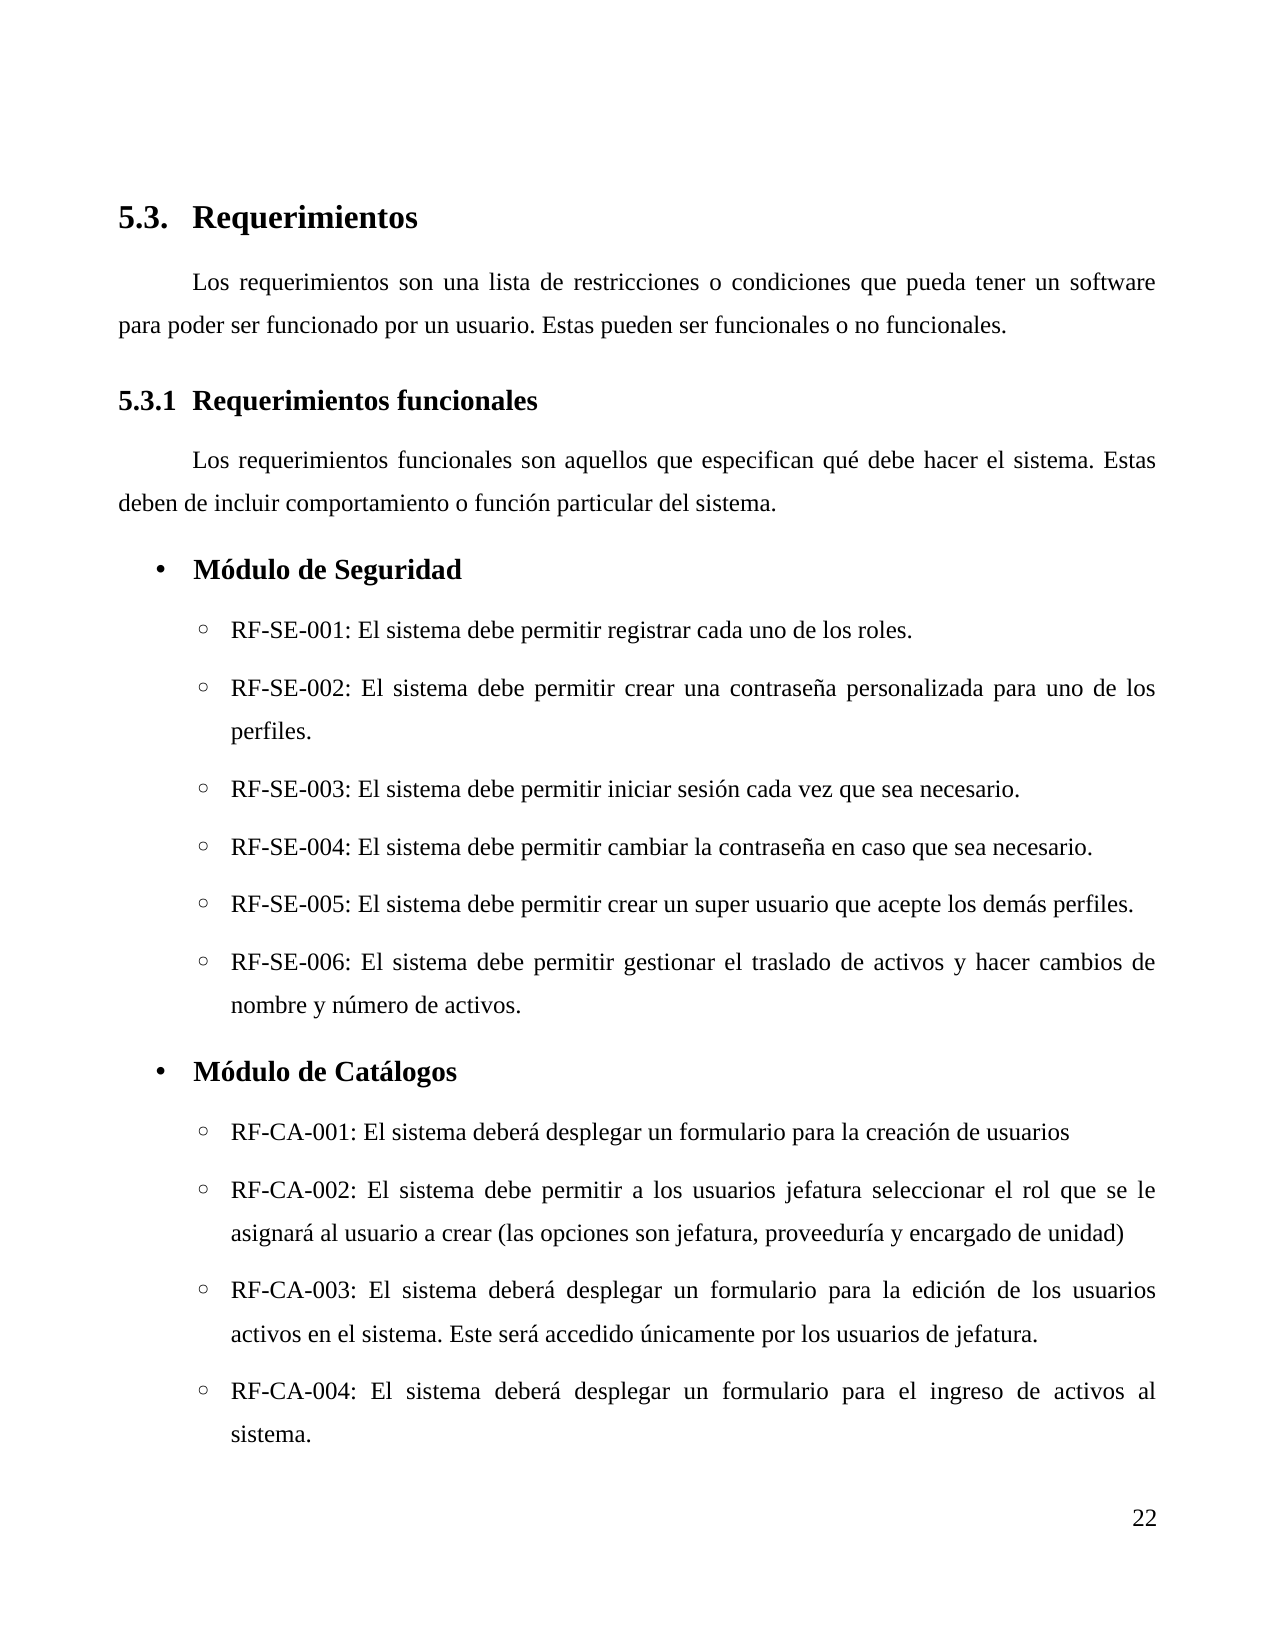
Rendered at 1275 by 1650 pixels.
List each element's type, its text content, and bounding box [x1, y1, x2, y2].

subtitle Requerimientos [118, 197, 1157, 236]
text Los requerimientos son una lista de restricciones o condiciones que pueda tener un software para poder ser funcionado por un usuario. Estas pueden ser funcionales o no funcionales. [118, 267, 1157, 339]
list RF-CA-002: El sistema debe permitir a los usuarios jefatura seleccionar el rol que se le asignará al usuario a crear (las opciones son jefatura, proveeduría y encargado de unidad) [193, 1175, 1157, 1247]
list RF-SE-006: El sistema debe permitir gestionar el traslado de activos y hacer cambios de nombre y número de activos. [193, 947, 1157, 1019]
list RF-SE-002: El sistema debe permitir crear una contraseña personalizada para uno de los perfiles. [193, 673, 1157, 745]
list RF-SE-005: El sistema debe permitir crear un super usuario que acepte los demás perfiles. [193, 889, 1157, 918]
list RF-SE-004: El sistema debe permitir cambiar la contraseña en caso que sea necesario. [193, 832, 1157, 860]
list RF-CA-001: El sistema deberá desplegar un formulario para la creación de usuarios [193, 1117, 1157, 1146]
subtitle Módulo de Catálogos [156, 1054, 1157, 1088]
list RF-SE-001: El sistema debe permitir registrar cada uno de los roles. [193, 615, 1157, 644]
subtitle Requerimientos funcionales [118, 383, 1157, 416]
list RF-CA-003: El sistema deberá desplegar un formulario para la edición de los usuarios activos en el sistema. Este será accedido únicamente por los usuarios de jefatura. [193, 1276, 1157, 1347]
list RF-SE-003: El sistema debe permitir iniciar sesión cada vez que sea necesario. [193, 774, 1157, 803]
list RF-CA-004: El sistema deberá desplegar un formulario para el ingreso de activos al sistema. [193, 1376, 1157, 1448]
subtitle Módulo de Seguridad [156, 552, 1157, 586]
text Los requerimientos funcionales son aquellos que especifican qué debe hacer el sistema. Estas deben de incluir comportamiento o función particular del sistema. [118, 445, 1157, 517]
